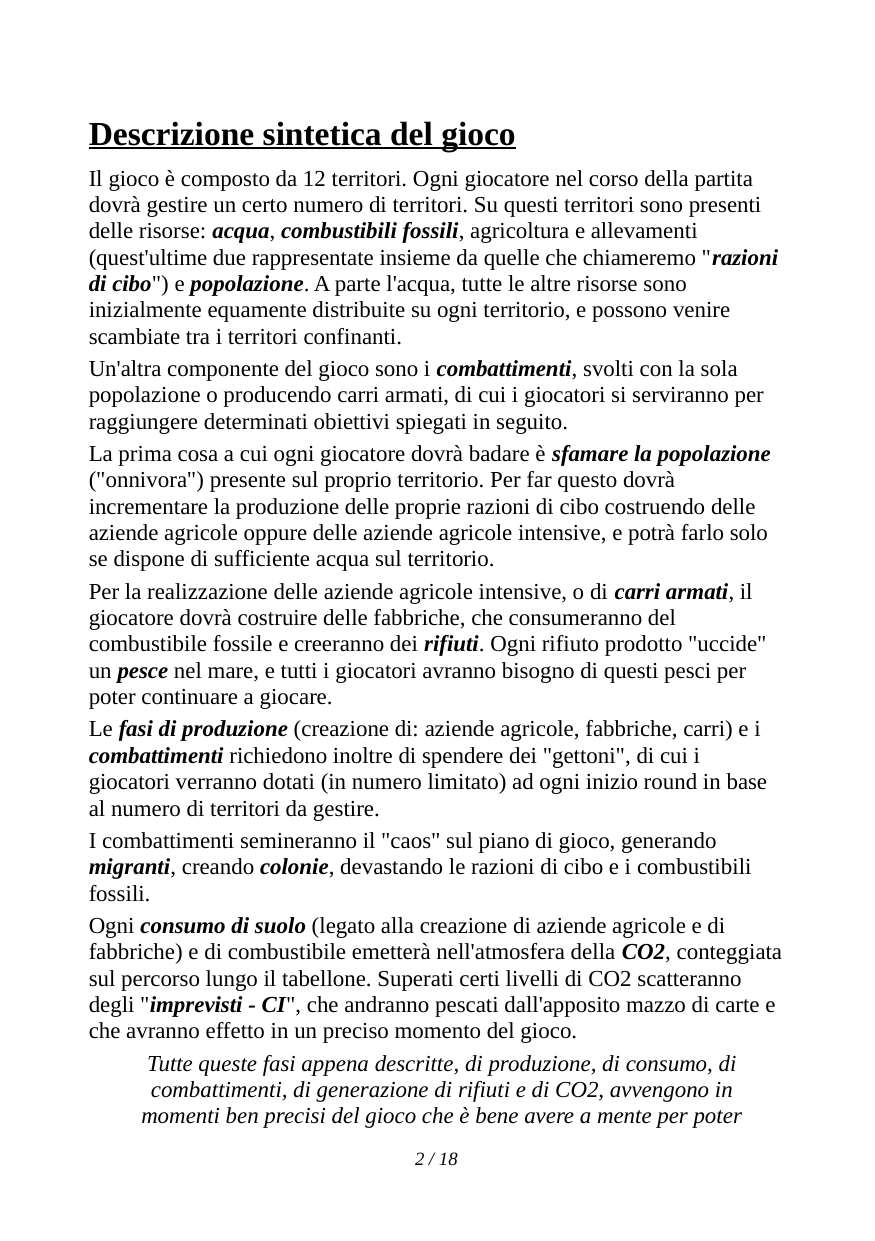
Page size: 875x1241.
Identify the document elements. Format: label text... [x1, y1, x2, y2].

text I combattimenti semineranno il "caos" sul piano di gioco, generando migranti, creando colonie, devastando le razioni di cibo e i combustibili fossili. [88, 827, 786, 906]
text Un'altra componente del gioco sono i combattimenti, svolti con la sola popolazione o producendo carri armati, di cui i giocatori si serviranno per raggiungere determinati obiettivi spiegati in seguito. [88, 355, 786, 434]
text Ogni consumo di suolo (legato alla creazione di aziende agricole e di fabbriche) e di combustibile emetterà nell'atmosfera della CO2, conteggiata sul percorso lungo il tabellone. Superati certi livelli di CO2 scatteranno degli "imprevisti - CI", che andranno pescati dall'apposito mazzo di carte e che avranno effetto in un preciso momento del gioco. [88, 912, 786, 1044]
text Il gioco è composto da 12 territori. Ogni giocatore nel corso della partita dovrà gestire un certo numero di territori. Su questi territori sono presenti delle risorse: acqua, combustibili fossili, agricoltura e allevamenti (quest'ultime due rappresentate insieme da quelle che chiameremo "razioni di cibo") e popolazione. A parte l'acqua, tutte le altre risorse sono inizialmente equamente distribuite su ogni territorio, e possono venire scambiate tra i territori confinanti. [88, 165, 786, 349]
text Le fasi di produzione (creazione di: aziende agricole, fabbriche, carri) e i combattimenti richiedono inoltre di spendere dei "gettoni", di cui i giocatori verranno dotati (in numero limitato) ad ogni inizio round in base al numero di territori da gestire. [88, 716, 786, 821]
text La prima cosa a cui ogni giocatore dovrà badare è sfamare la popolazione ("onnivora") presente sul proprio territorio. Per far questo dovrà incrementare la produzione delle proprie razioni di cibo costruendo delle aziende agricole oppure delle aziende agricole intensive, e potrà farlo solo se dispone di sufficiente acqua sul territorio. [88, 440, 786, 572]
text Tutte queste fasi appena descritte, di produzione, di consumo, di combattimenti, di generazione di rifiuti e di CO2, avvengono in momenti ben precisi del gioco che è bene avere a mente per poter [118, 1049, 768, 1129]
text Per la realizzazione delle aziende agricole intensive, o di carri armati, il giocatore dovrà costruire delle fabbriche, che consumeranno del combustibile fossile e creeranno dei rifiuti. Ogni rifiuto prodotto "uccide" un pesce nel mare, e tutti i giocatori avranno bisogno di questi pesci per poter continuare a giocare. [88, 578, 786, 709]
subtitle Descrizione sintetica del gioco [88, 113, 786, 152]
